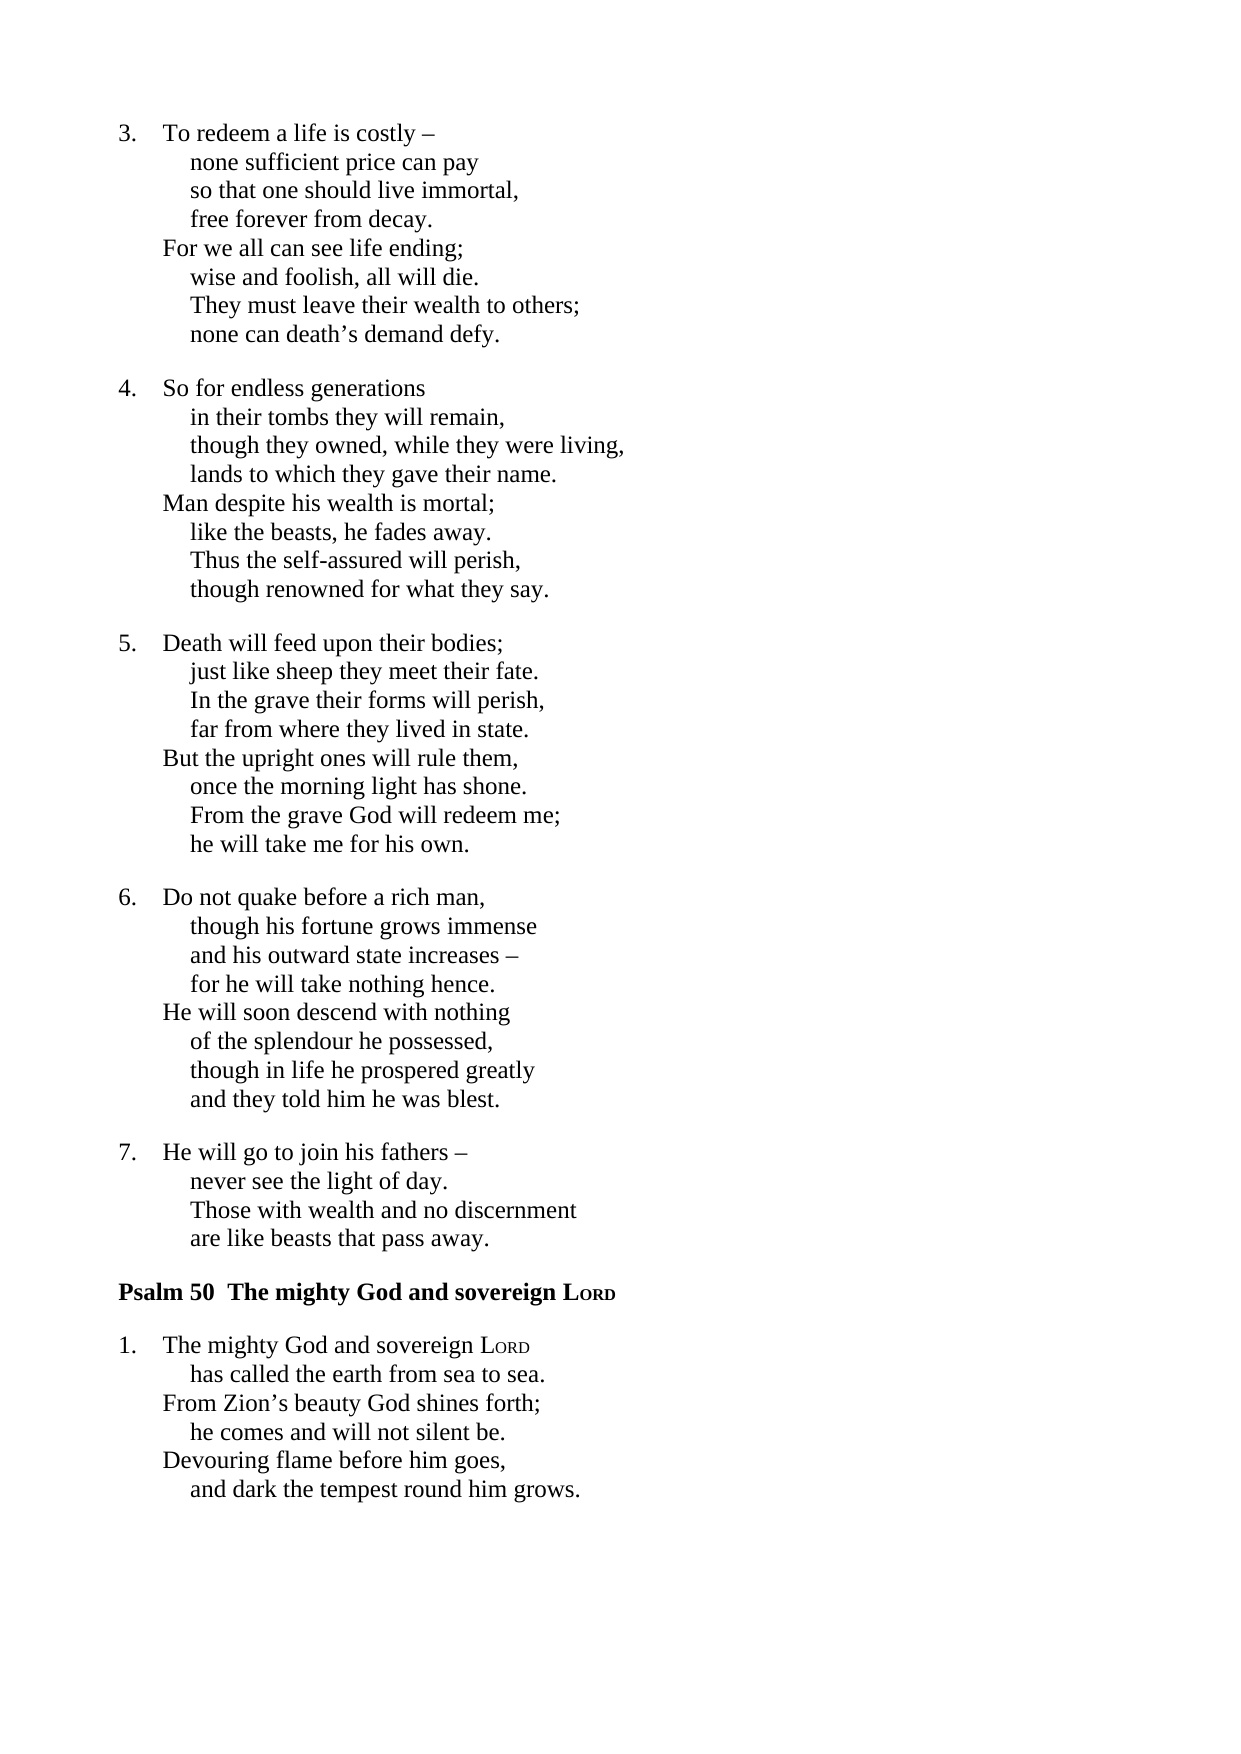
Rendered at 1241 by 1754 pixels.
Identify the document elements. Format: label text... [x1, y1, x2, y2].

text are like beasts that pass away. [171, 1223, 1122, 1252]
text They must leave their wealth to others; [171, 291, 1122, 319]
text In the grave their forms will perish, [171, 685, 1122, 714]
text though his fortune grows immense [171, 911, 1122, 940]
text of the splendour he possessed, [171, 1026, 1122, 1055]
text Devouring flame before him goes, [162, 1446, 1122, 1474]
text so that one should live immortal, [171, 176, 1122, 204]
text though renowned for what they say. [171, 574, 1122, 603]
text none sufficient price can pay [171, 147, 1122, 176]
text and his outward state increases – [171, 940, 1122, 969]
text From the grave God will redeem me; [171, 800, 1122, 829]
text 1. The mighty God and sovereign Lord [118, 1331, 1122, 1359]
text 4. So for endless generations [118, 373, 1122, 402]
text and they told him he was blest. [171, 1084, 1122, 1112]
text Man despite his wealth is mortal; [162, 488, 1122, 517]
text in their tombs they will remain, [171, 402, 1122, 430]
text Thus the self-assured will perish, [171, 545, 1122, 574]
text He will soon descend with nothing [162, 997, 1122, 1026]
text 5. Death will feed upon their bodies; [118, 628, 1122, 656]
text 7. He will go to join his fathers – [118, 1137, 1122, 1166]
text though they owned, while they were living, [171, 430, 1122, 459]
text like the beasts, he fades away. [171, 517, 1122, 545]
text 6. Do not quake before a rich man, [118, 882, 1122, 911]
text wise and foolish, all will die. [171, 262, 1122, 291]
text never see the light of day. [171, 1166, 1122, 1195]
text far from where they lived in state. [171, 714, 1122, 743]
text From Zion’s beauty God shines forth; [162, 1388, 1122, 1417]
text though in life he prospered greatly [171, 1055, 1122, 1084]
text 3. To redeem a life is costly – [118, 118, 1122, 147]
text For we all can see life ending; [162, 233, 1122, 262]
text he will take me for his own. [171, 829, 1122, 858]
text none can death’s demand defy. [171, 319, 1122, 348]
text Those with wealth and no discernment [171, 1195, 1122, 1223]
text free forever from decay. [171, 204, 1122, 233]
text lands to which they gave their name. [171, 459, 1122, 488]
text once the morning light has shone. [171, 771, 1122, 800]
text he comes and will not silent be. [171, 1417, 1122, 1446]
text has called the earth from sea to sea. [171, 1359, 1122, 1388]
text and dark the tempest round him grows. [171, 1474, 1122, 1503]
text for he will take nothing hence. [171, 969, 1122, 997]
text just like sheep they meet their fate. [171, 656, 1122, 685]
text But the upright ones will rule them, [162, 743, 1122, 771]
subtitle Psalm 50 The mighty God and sovereign Lord [118, 1277, 1122, 1306]
